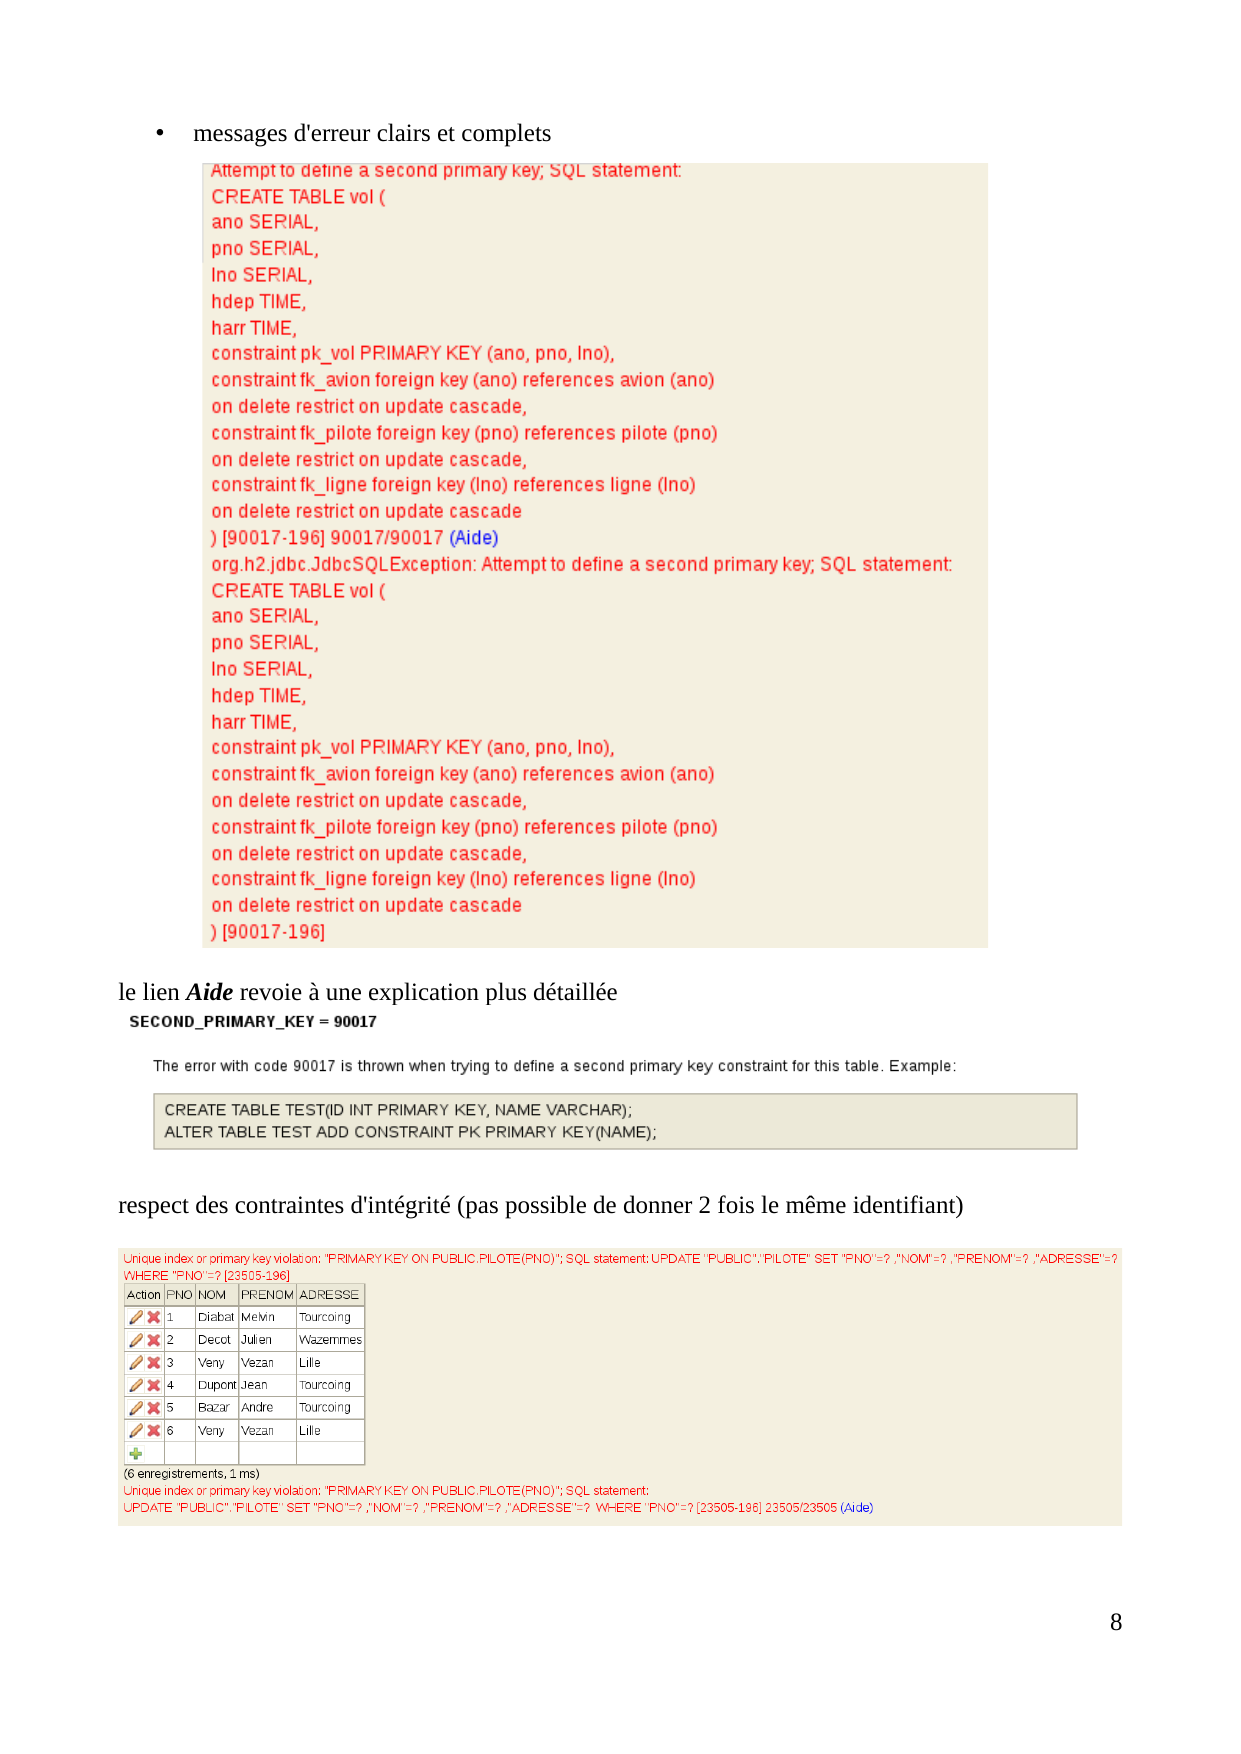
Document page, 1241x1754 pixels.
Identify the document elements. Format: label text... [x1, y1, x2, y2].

list messages d'erreur clairs et complets [156, 118, 1122, 147]
text le lien Aide revoie à une explication plus détaillée [118, 977, 1122, 1005]
picture [118, 1005, 1123, 1162]
picture [202, 163, 989, 948]
text respect des contraintes d'intégrité (pas possible de donner 2 fois le même identifiant) [118, 1191, 1122, 1219]
picture [118, 1248, 1123, 1526]
